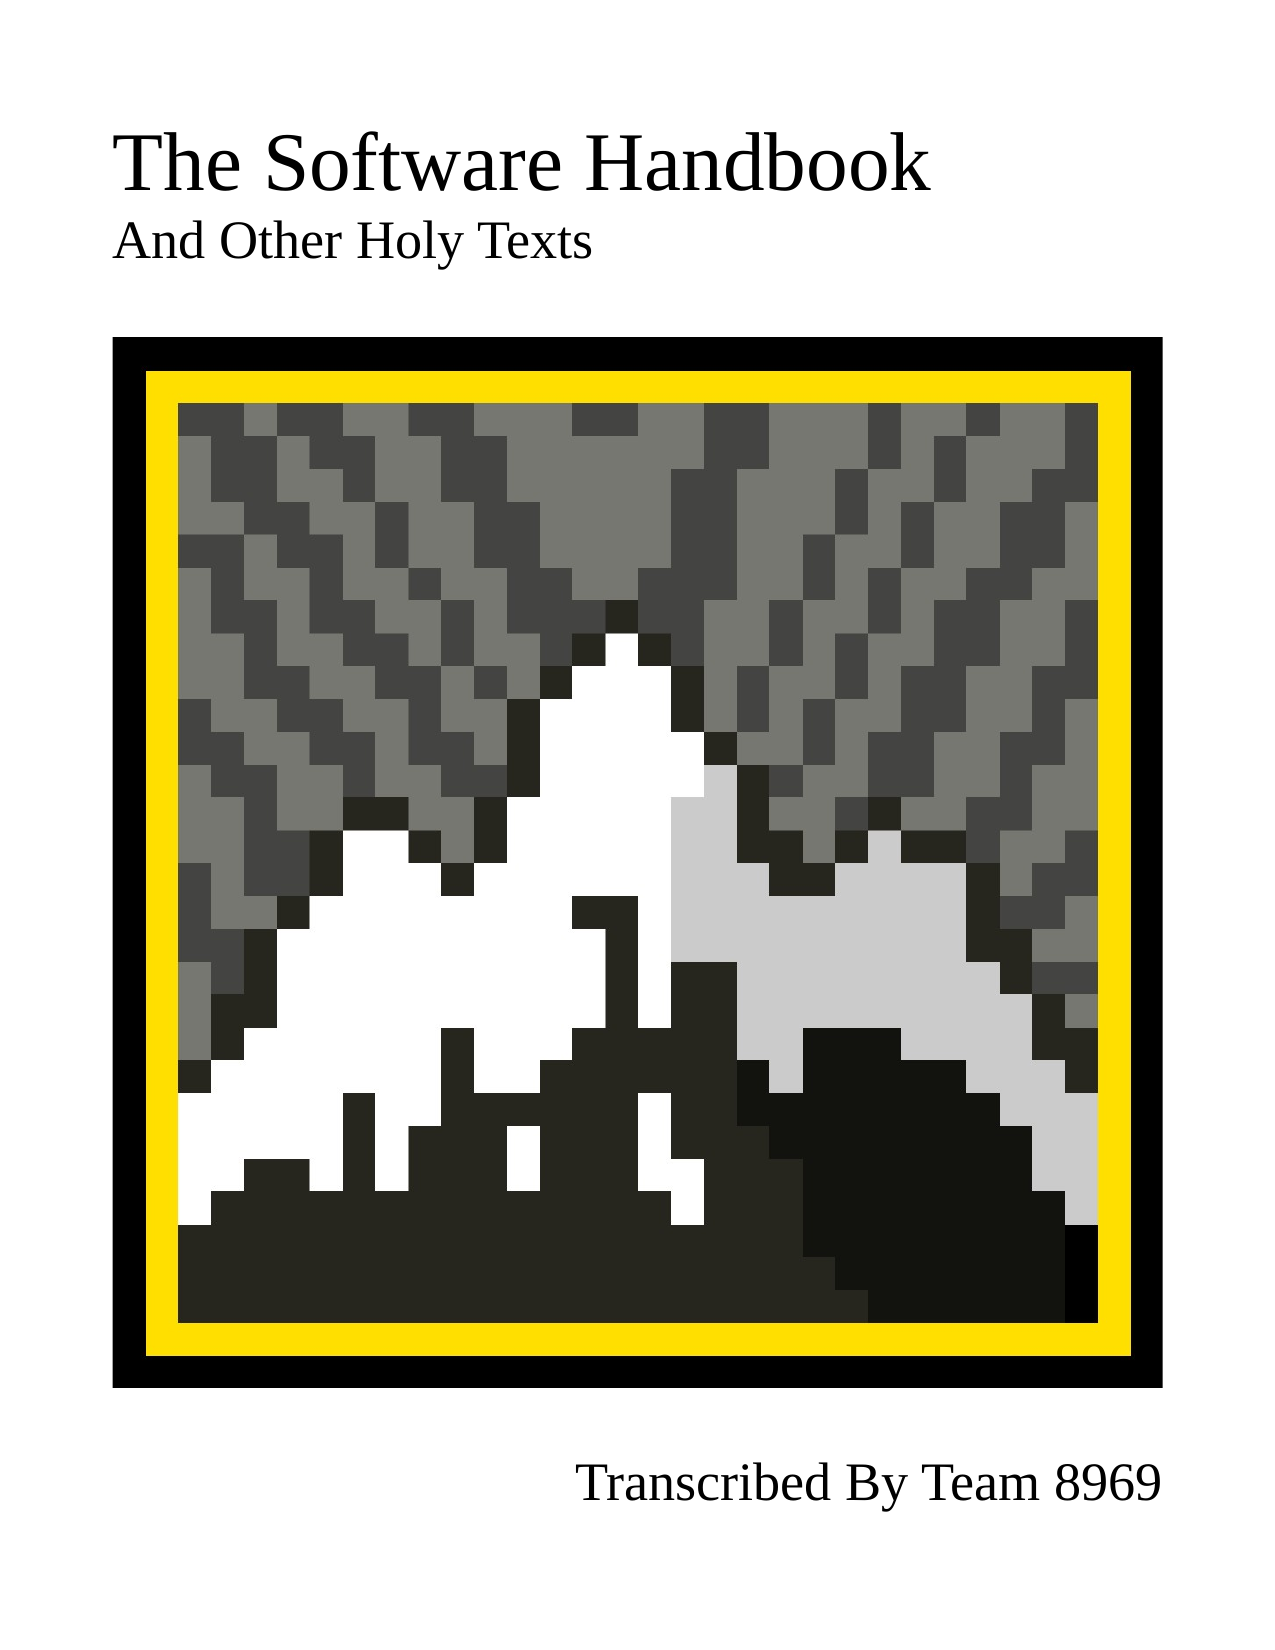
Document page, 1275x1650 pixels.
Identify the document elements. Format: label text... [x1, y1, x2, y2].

text Transcribed By Team 8969 [112, 1450, 1162, 1512]
text The Software Handbook [112, 112, 1162, 208]
text And Other Holy Texts [112, 208, 1162, 271]
picture [112, 337, 1163, 1388]
